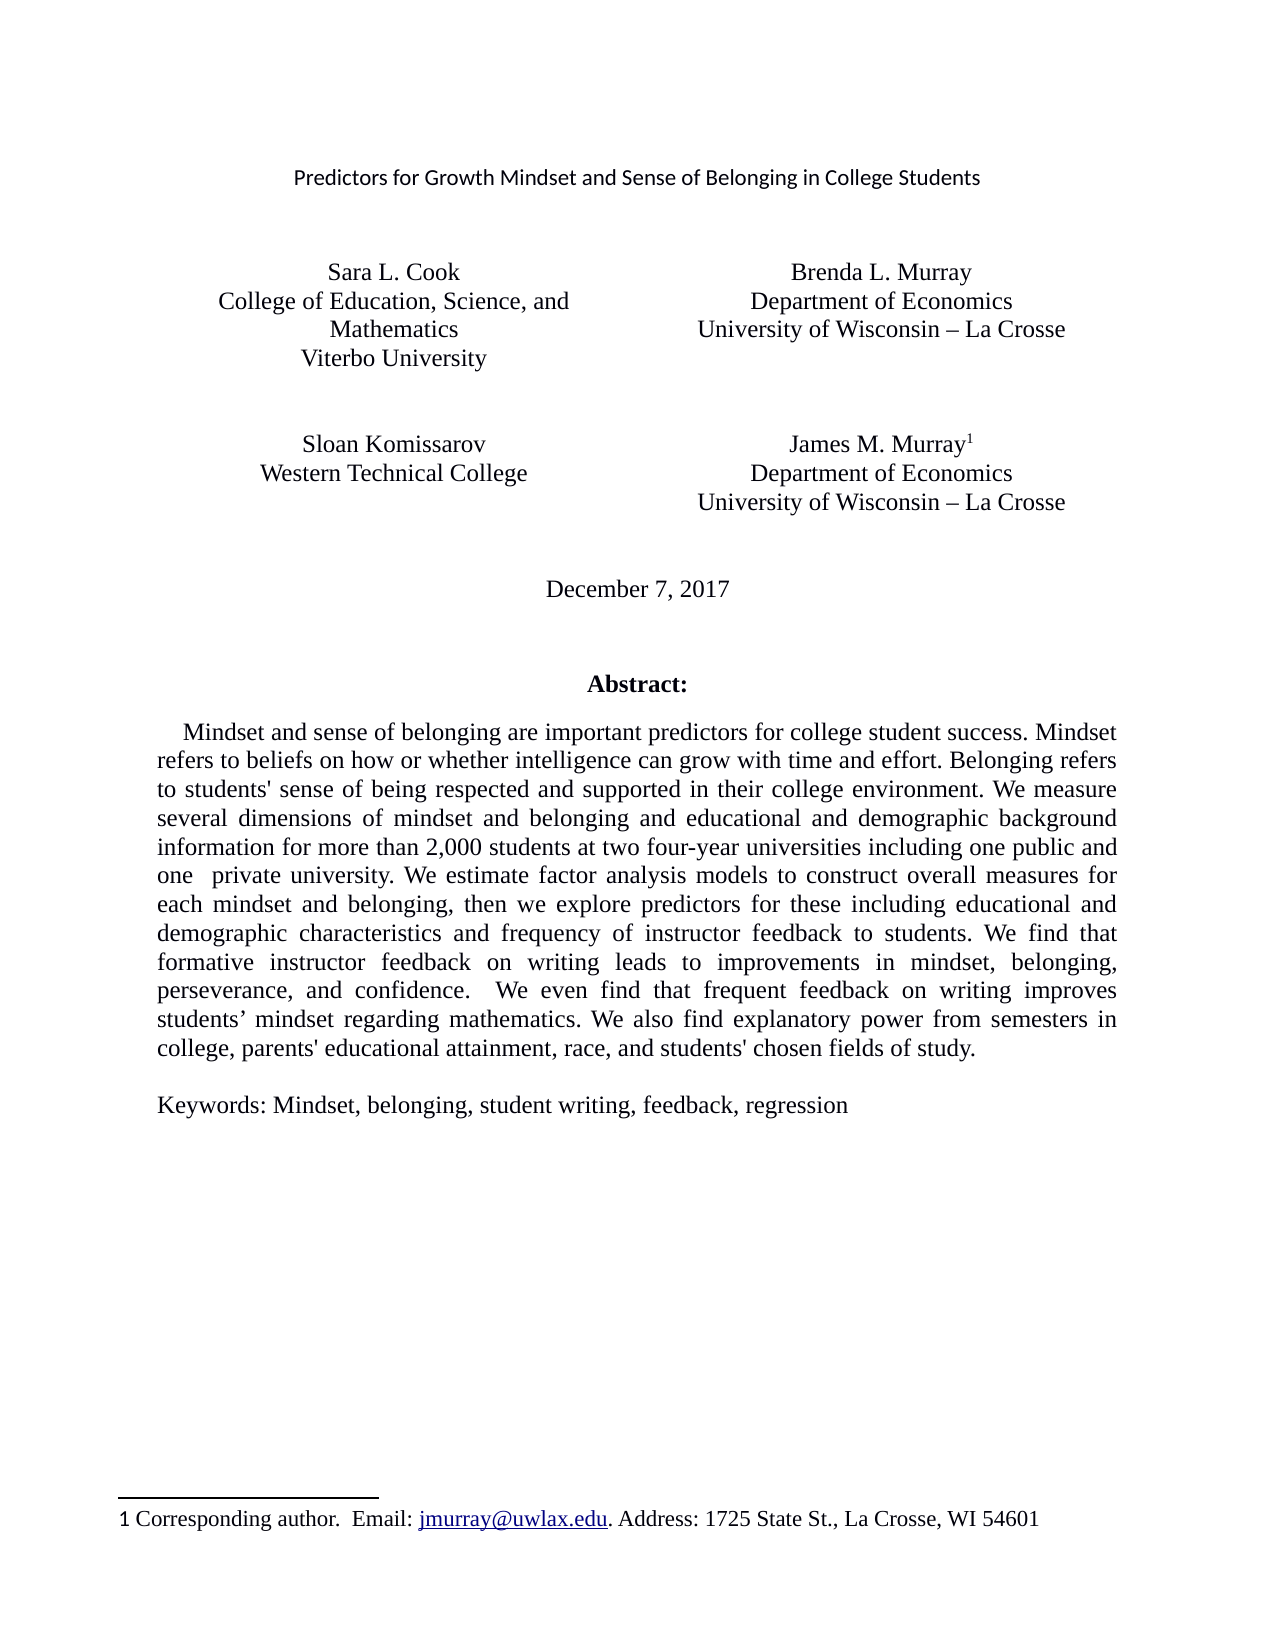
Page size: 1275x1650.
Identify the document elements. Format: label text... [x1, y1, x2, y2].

table_header Sara L. Cook College of Education, Science, and Mathematics Viterbo University [150, 257, 637, 429]
table_header Brenda L. Murray Department of Economics University of Wisconsin – La Crosse [638, 257, 1125, 429]
table_cell James M. Murray Department of Economics University of Wisconsin – La Crosse [638, 430, 1125, 516]
table_header Mindset and sense of belonging are important predictors for college student success. Mindset refers to beliefs on how or whether intelligence can grow with time and effort. Belonging refers to students' sense of being respected and supported in their college environment. We measure several dimensions of mindset and belonging and educational and demographic background information for more than 2,000 students at two four-year universities including one public and one private university. We estimate factor analysis models to construct overall measures for each mindset and belonging, then we explore predictors for these including educational and demographic characteristics and frequency of instructor feedback to students. We find that formative instructor feedback on writing leads to improvements in mindset, belonging, perseverance, and confidence. We even find that frequent feedback on writing improves students’ mindset regarding mathematics. We also find explanatory power from semesters in college, parents' educational attainment, race, and students' chosen fields of study. Keywords: Mindset, belonging, student writing, feedback, regression [146, 717, 1129, 1119]
text Abstract: [118, 669, 1157, 698]
text Predictors for Growth Mindset and Sense of Belonging in College Students [118, 163, 1157, 191]
table_cell [146, 1119, 1129, 1148]
table_cell Sloan Komissarov Western Technical College [150, 430, 637, 516]
text December 7, 2017 [118, 574, 1157, 602]
